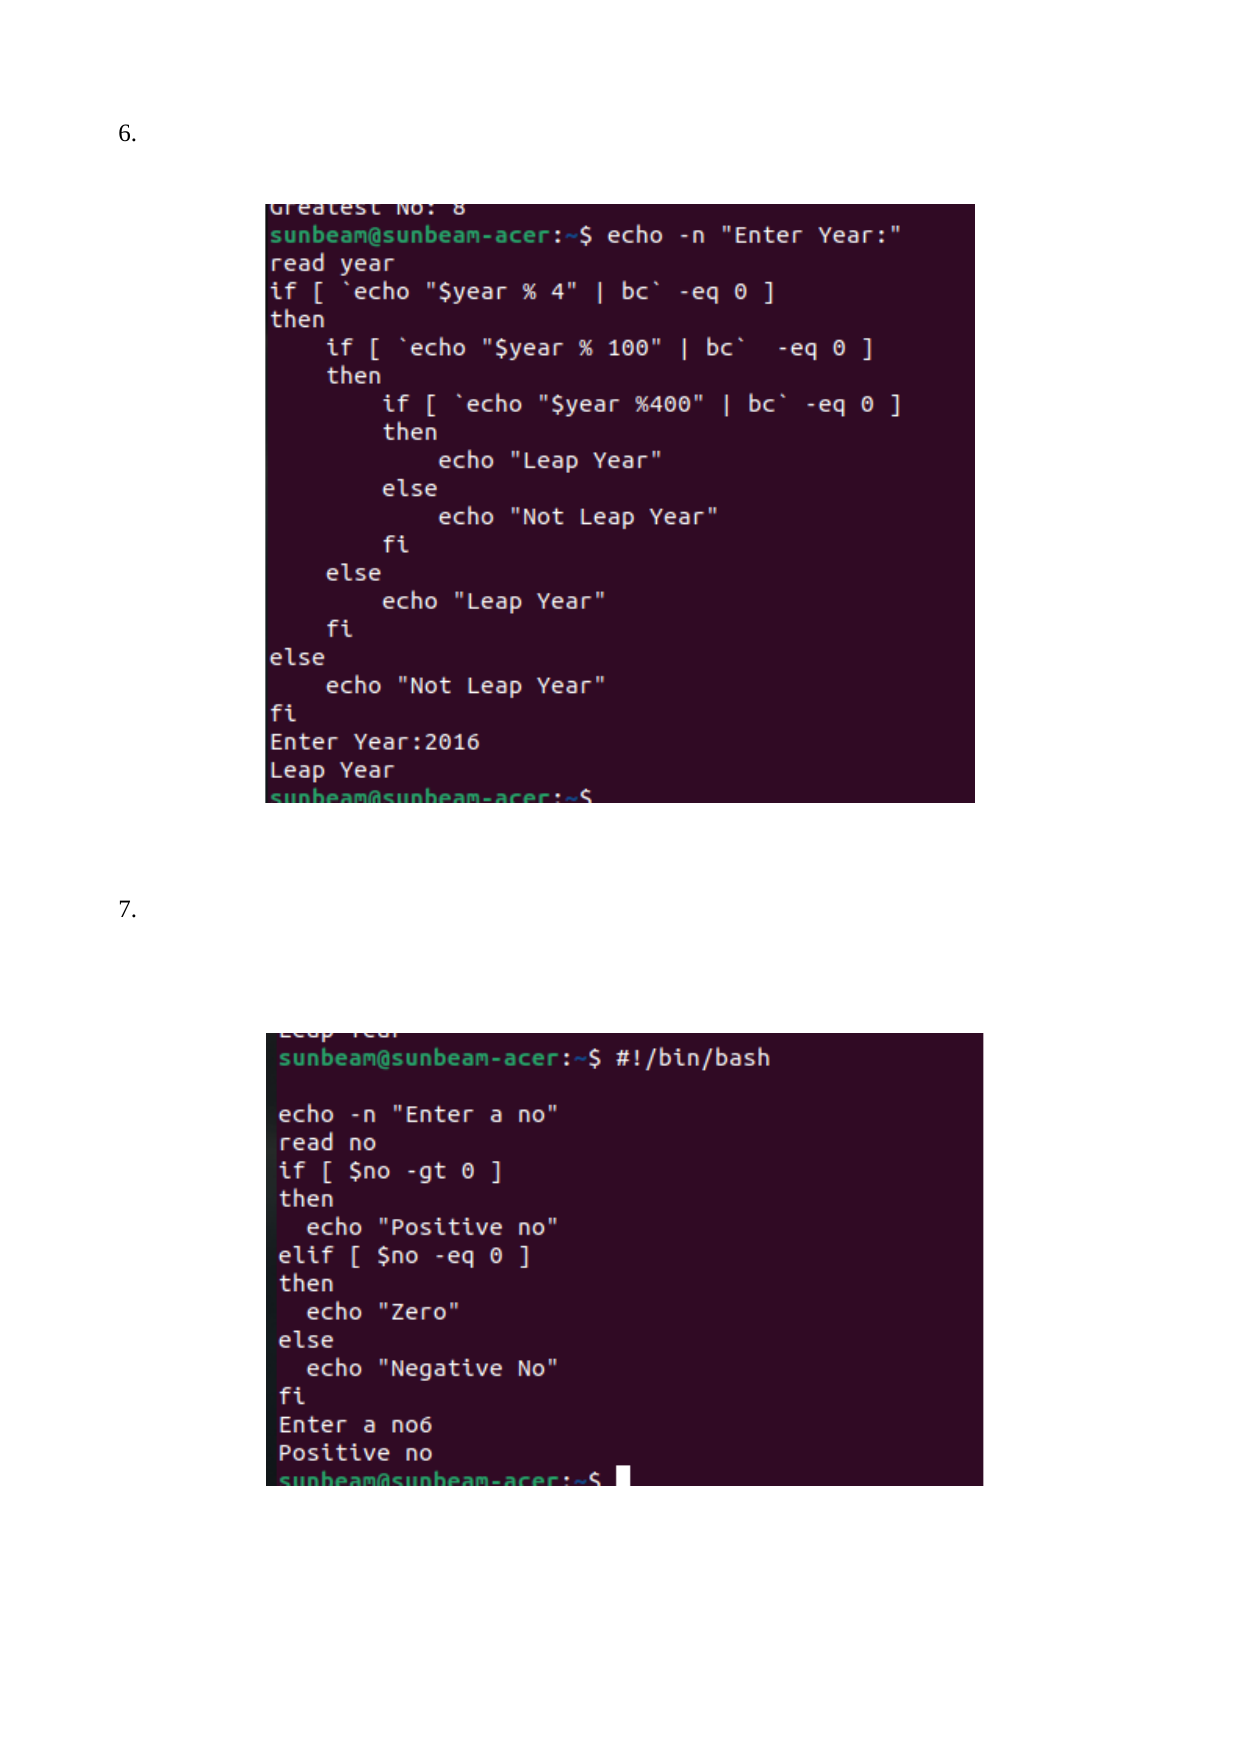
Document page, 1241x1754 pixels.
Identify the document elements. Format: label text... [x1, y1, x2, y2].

picture [266, 1033, 984, 1486]
text 7. [118, 894, 1122, 923]
text 6. [118, 118, 1122, 147]
picture [265, 204, 975, 803]
